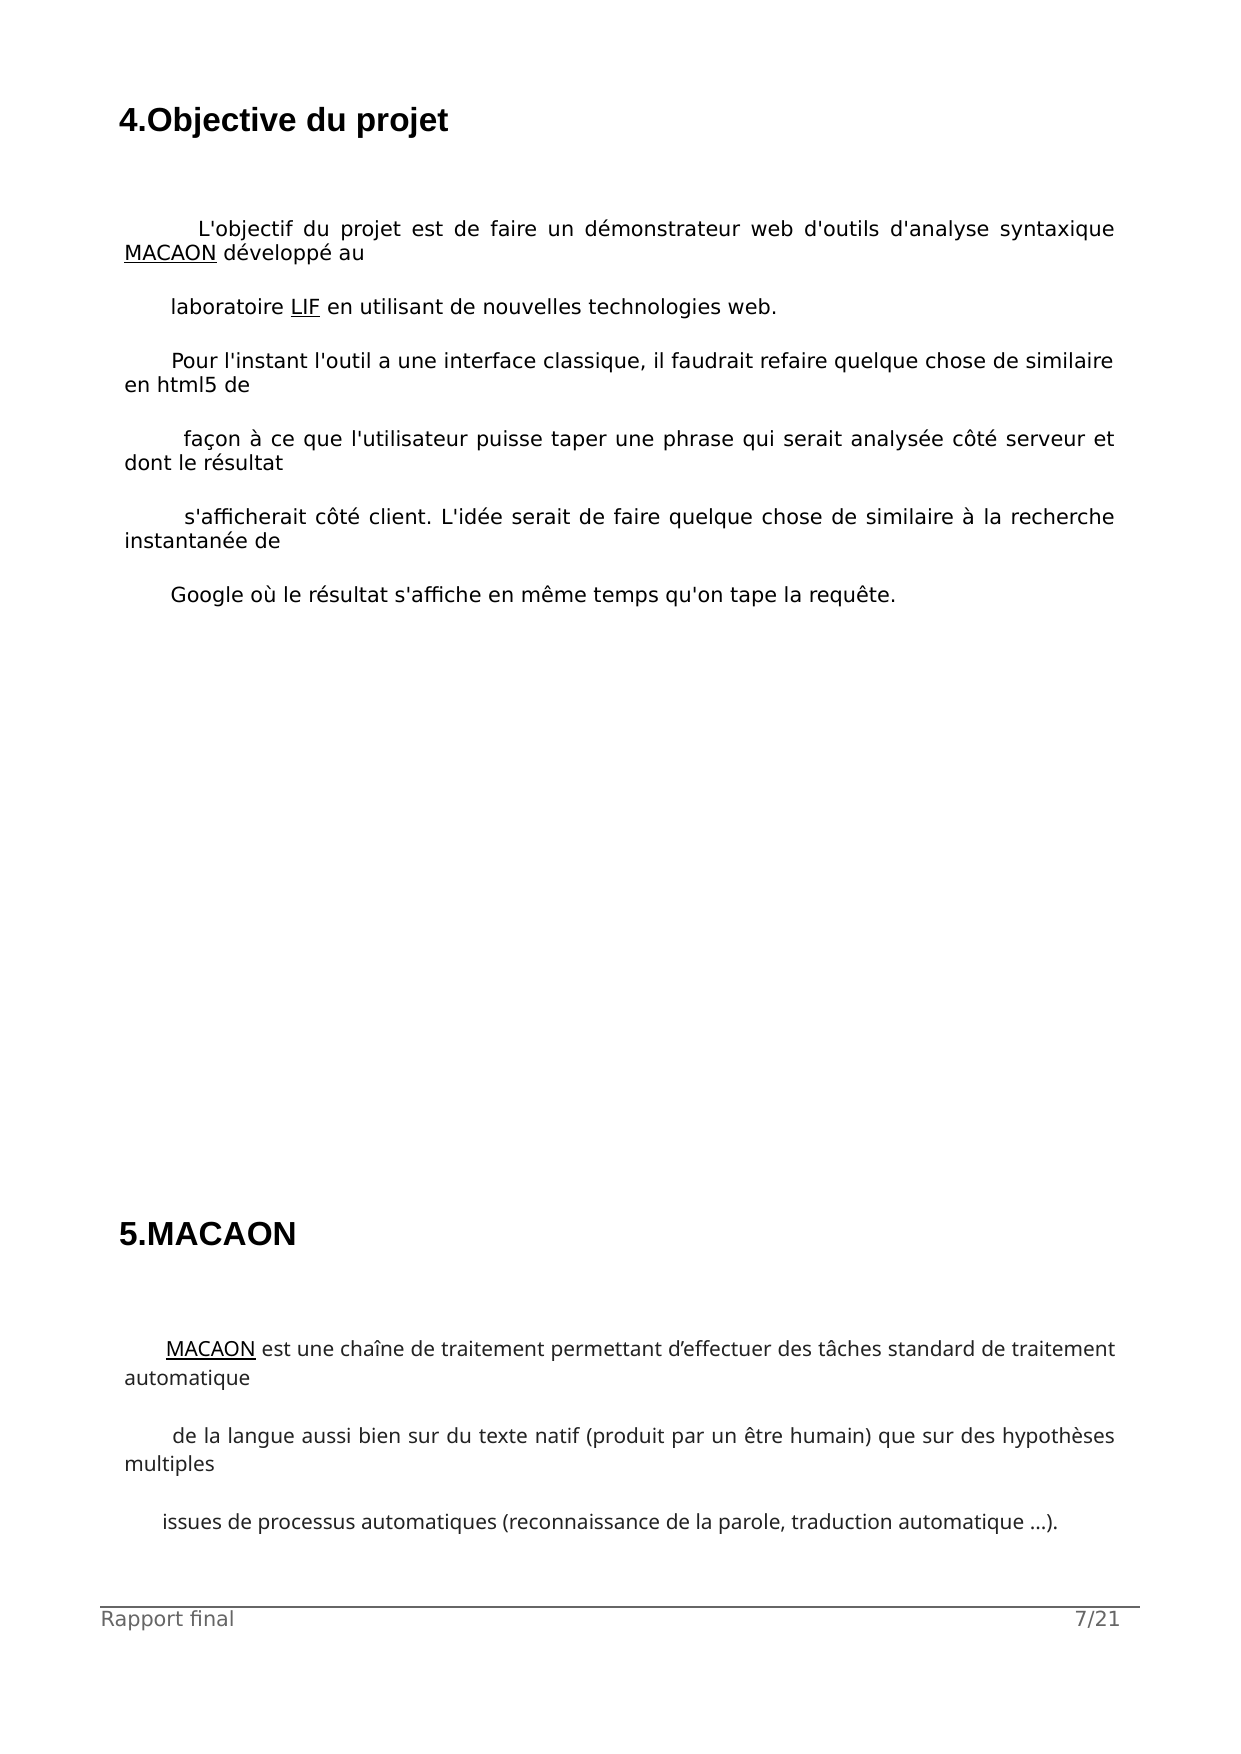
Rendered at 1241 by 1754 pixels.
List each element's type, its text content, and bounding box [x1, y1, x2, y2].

text de la langue aussi bien sur du texte natif (produit par un être humain) que sur des hypothèses multiples [124, 1421, 1116, 1478]
text Google où le résultat s'affiche en même temps qu'on tape la requête. [124, 583, 1116, 607]
text issues de processus automatiques (reconnaissance de la parole, traduction automatique ...). [124, 1507, 1116, 1536]
subtitle 5.MACAON [100, 1214, 1140, 1252]
text Pour l'instant l'outil a une interface classique, il faudrait refaire quelque chose de similaire en html5 de [124, 349, 1116, 397]
text s'afficherait côté client. L'idée serait de faire quelque chose de similaire à la recherche instantanée de [124, 505, 1116, 553]
subtitle 4.Objective du projet [100, 100, 1140, 139]
text façon à ce que l'utilisateur puisse taper une phrase qui serait analysée côté serveur et dont le résultat [124, 427, 1116, 475]
text L'objectif du projet est de faire un démonstrateur web d'outils d'analyse syntaxique MACAON développé au [124, 217, 1116, 265]
text MACAON est une chaîne de traitement permettant d’effectuer des tâches standard de traitement automatique [124, 1334, 1116, 1391]
text laboratoire LIF en utilisant de nouvelles technologies web. [124, 295, 1116, 319]
